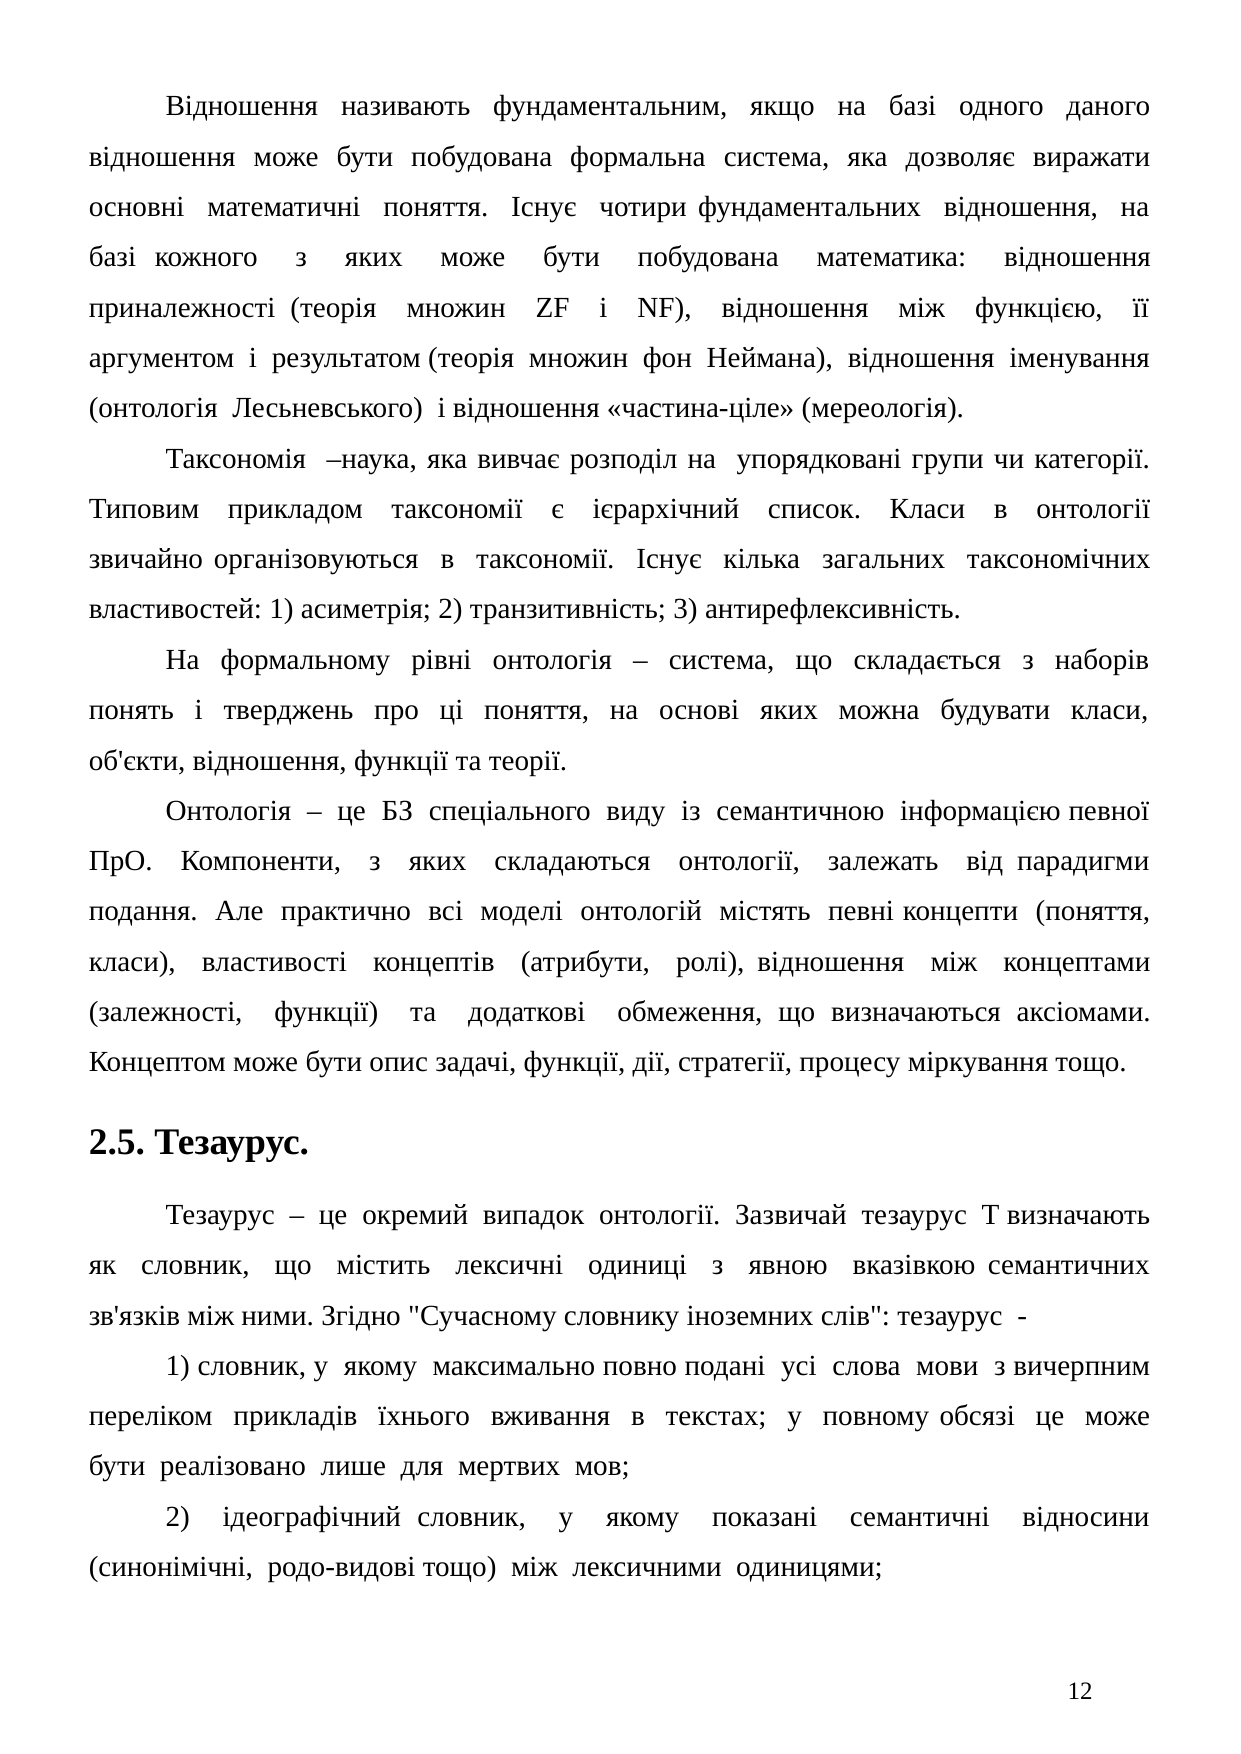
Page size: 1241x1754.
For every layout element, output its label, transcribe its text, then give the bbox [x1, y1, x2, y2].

subtitle 2.5. Тезаурус. [88, 1120, 1152, 1163]
text 1) словник, у якому максимально повно подані усі слова мови з вичерпним переліком прикладів їхнього вживання в текстах; у повному обсязі це може бути реалізовано лише для мертвих мов; [88, 1348, 1152, 1482]
text Онтологія – це БЗ спеціального виду із семантичною інформацією певної ПрО. Компоненти, з яких складаються онтології, залежать від парадигми подання. Але практично всі моделі онтологій містять певні концепти (поняття, класи), властивості концептів (атрибути, ролі), відношення між концептами (залежності, функції) та додаткові обмеження, що визначаються аксіомами. Концептом може бути опис задачі, функції, дії, стратегії, процесу міркування тощо. [88, 793, 1152, 1078]
text Тезаурус – це окремий випадок онтології. Зазвичай тезаурус Т визначають як словник, що містить лексичні одиниці з явною вказівкою семантичних зв'язків між ними. Згідно "Сучасному словнику іноземних слів": тезаурус - [88, 1197, 1152, 1331]
text Відношення називають фундаментальним, якщо на базі одного даного відношення може бути побудована формальна система, яка дозволяє виражати основні математичні поняття. Існує чотири фундаментальних відношення, на базі кожного з яких може бути побудована математика: відношення приналежності (теорія множин ZF і NF), відношення між функцією, її аргументом і результатом (теорія множин фон Неймана), відношення іменування (онтологія Лесьневського) і відношення «частина-ціле» (мереологія). [88, 88, 1152, 424]
text Таксономія –наука, яка вивчає розподіл на упорядковані групи чи категорії. Типовим прикладом таксономії є ієрархічний список. Класи в онтології звичайно організовуються в таксономії. Існує кілька загальних таксономічних властивостей: 1) асиметрія; 2) транзитивність; 3) антирефлексивність. [88, 441, 1152, 625]
text На формальному рівні онтологія – система, що складається з наборів понять і тверджень про ці поняття, на основі яких можна будувати класи, об'єкти, відношення, функції та теорії. [88, 642, 1152, 776]
text 2) ідеографічний словник, у якому показані семантичні відносини (синонімічні, родо-видові тощо) між лексичними одиницями; [88, 1499, 1152, 1583]
